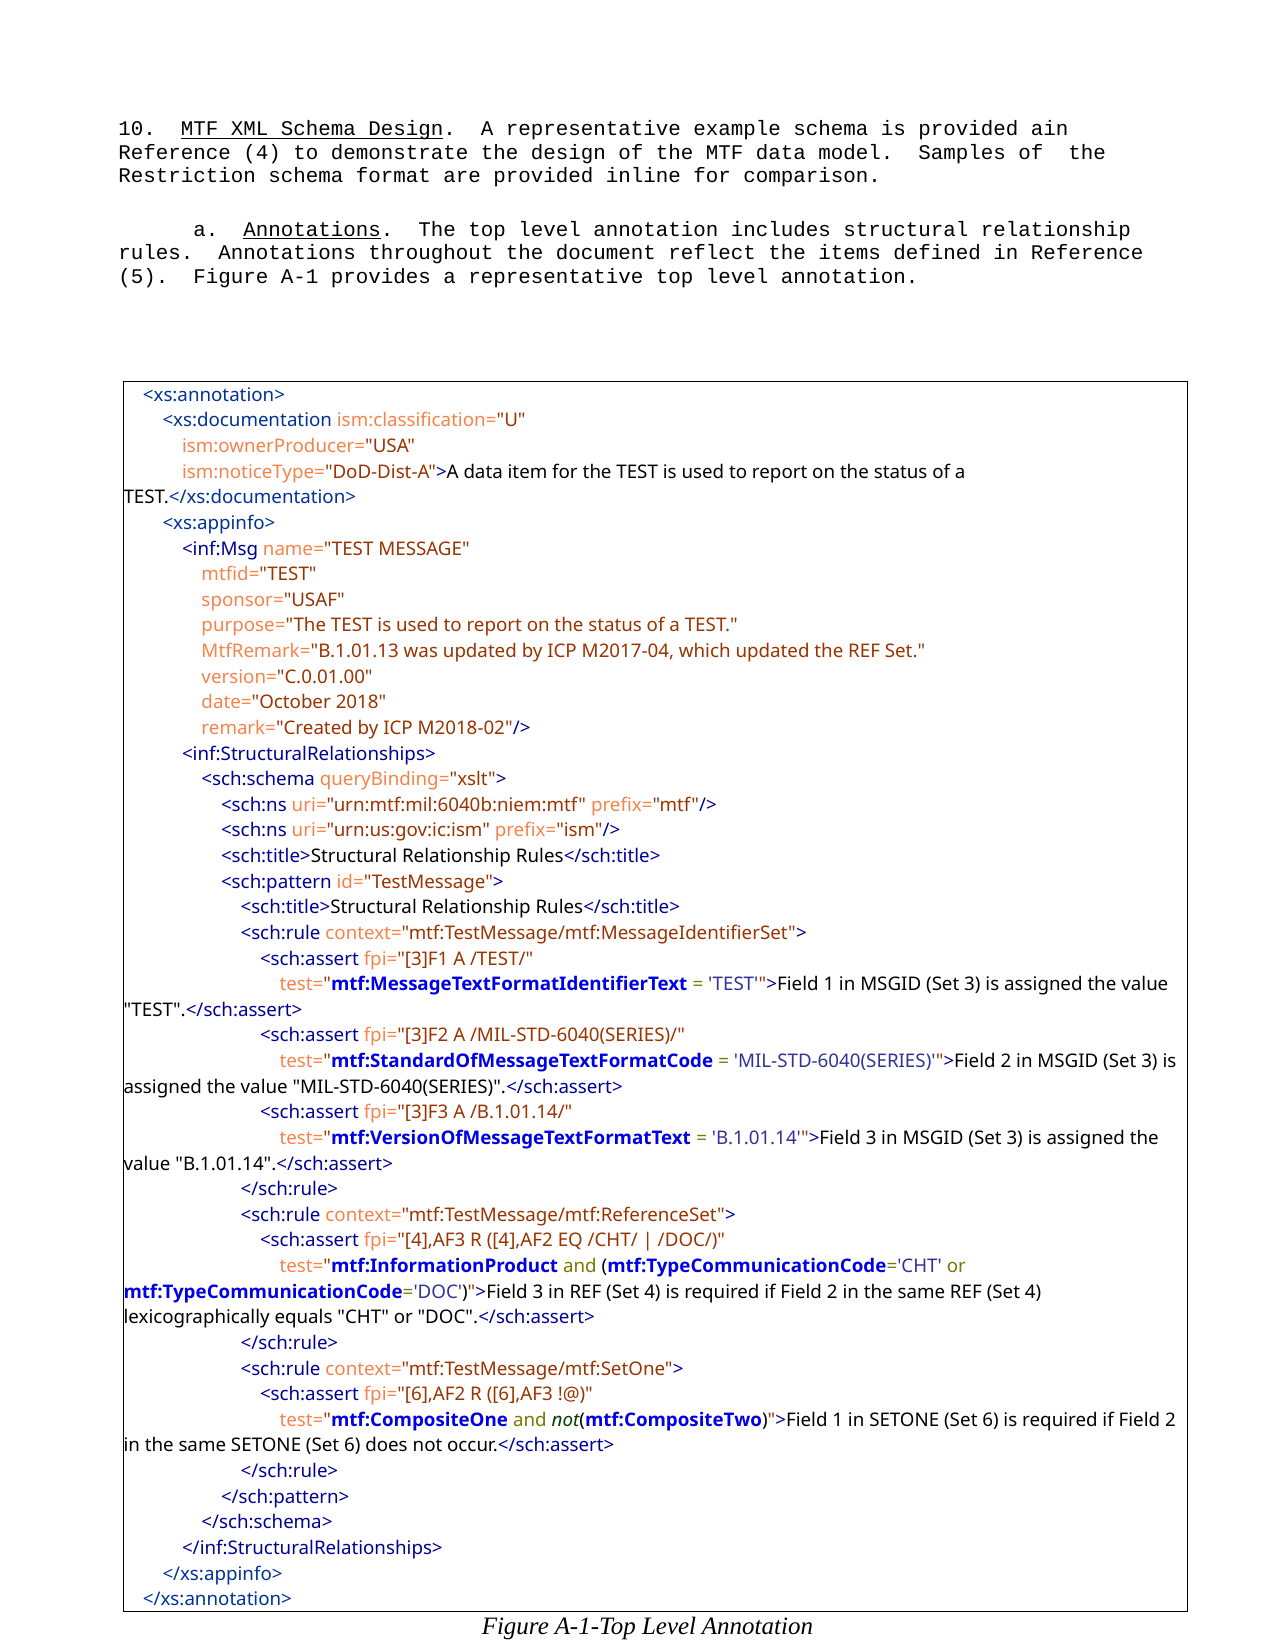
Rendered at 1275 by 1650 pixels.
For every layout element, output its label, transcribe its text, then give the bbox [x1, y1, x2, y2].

text Figure A-1-Top Level Annotation [86, 393, 1211, 1640]
text a. Annotations. The top level annotation includes structural relationship rules. Annotations throughout the document reflect the items defined in Reference (5). Figure A-1 provides a representative top level annotation. [118, 218, 1157, 289]
text 10. MTF XML Schema Design. A representative example schema is provided ain Reference (4) to demonstrate the design of the MTF data model. Samples of the Restriction schema format are provided inline for comparison. [118, 118, 1157, 189]
